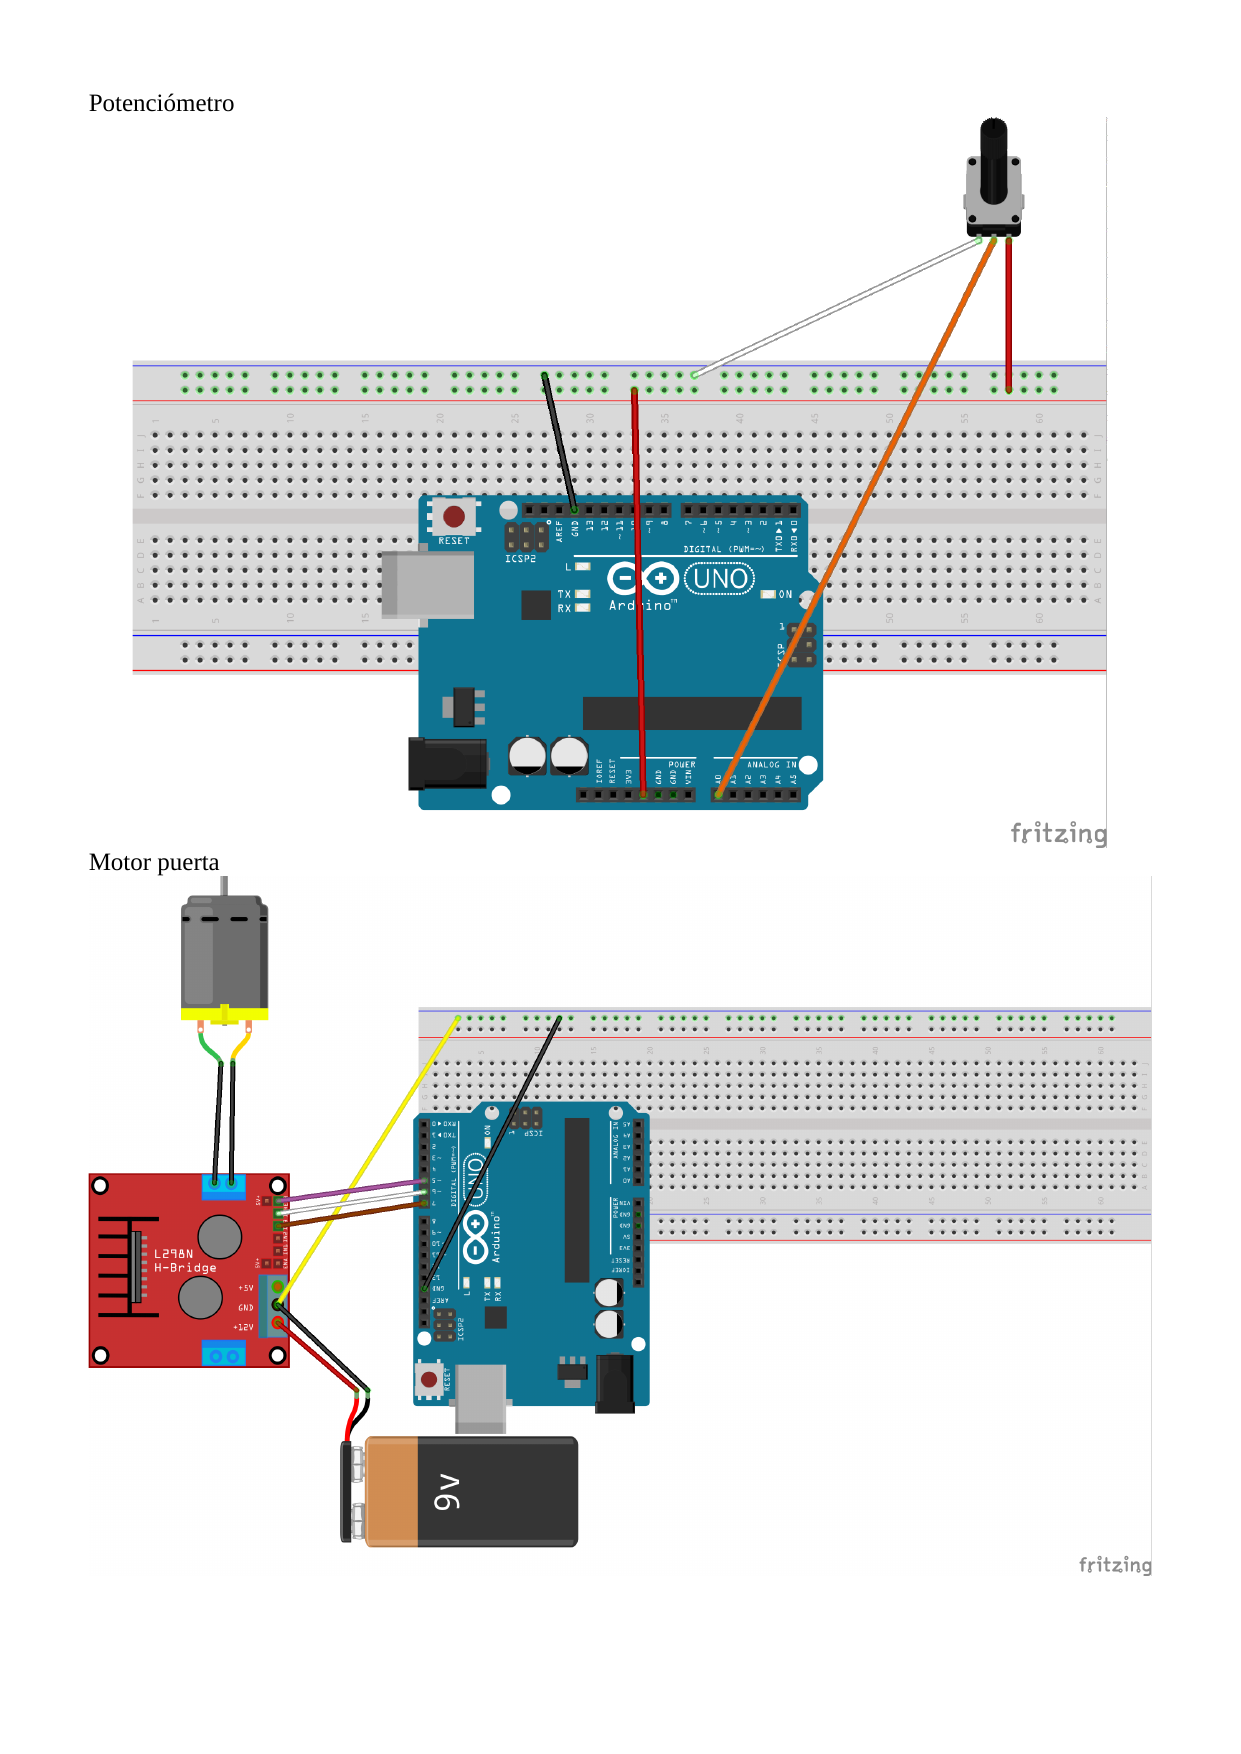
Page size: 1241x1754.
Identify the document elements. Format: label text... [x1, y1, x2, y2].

picture [132, 117, 1108, 848]
text Motor puerta [88, 117, 1152, 876]
text Potenciómetro [88, 88, 1152, 117]
picture [88, 876, 1152, 1576]
